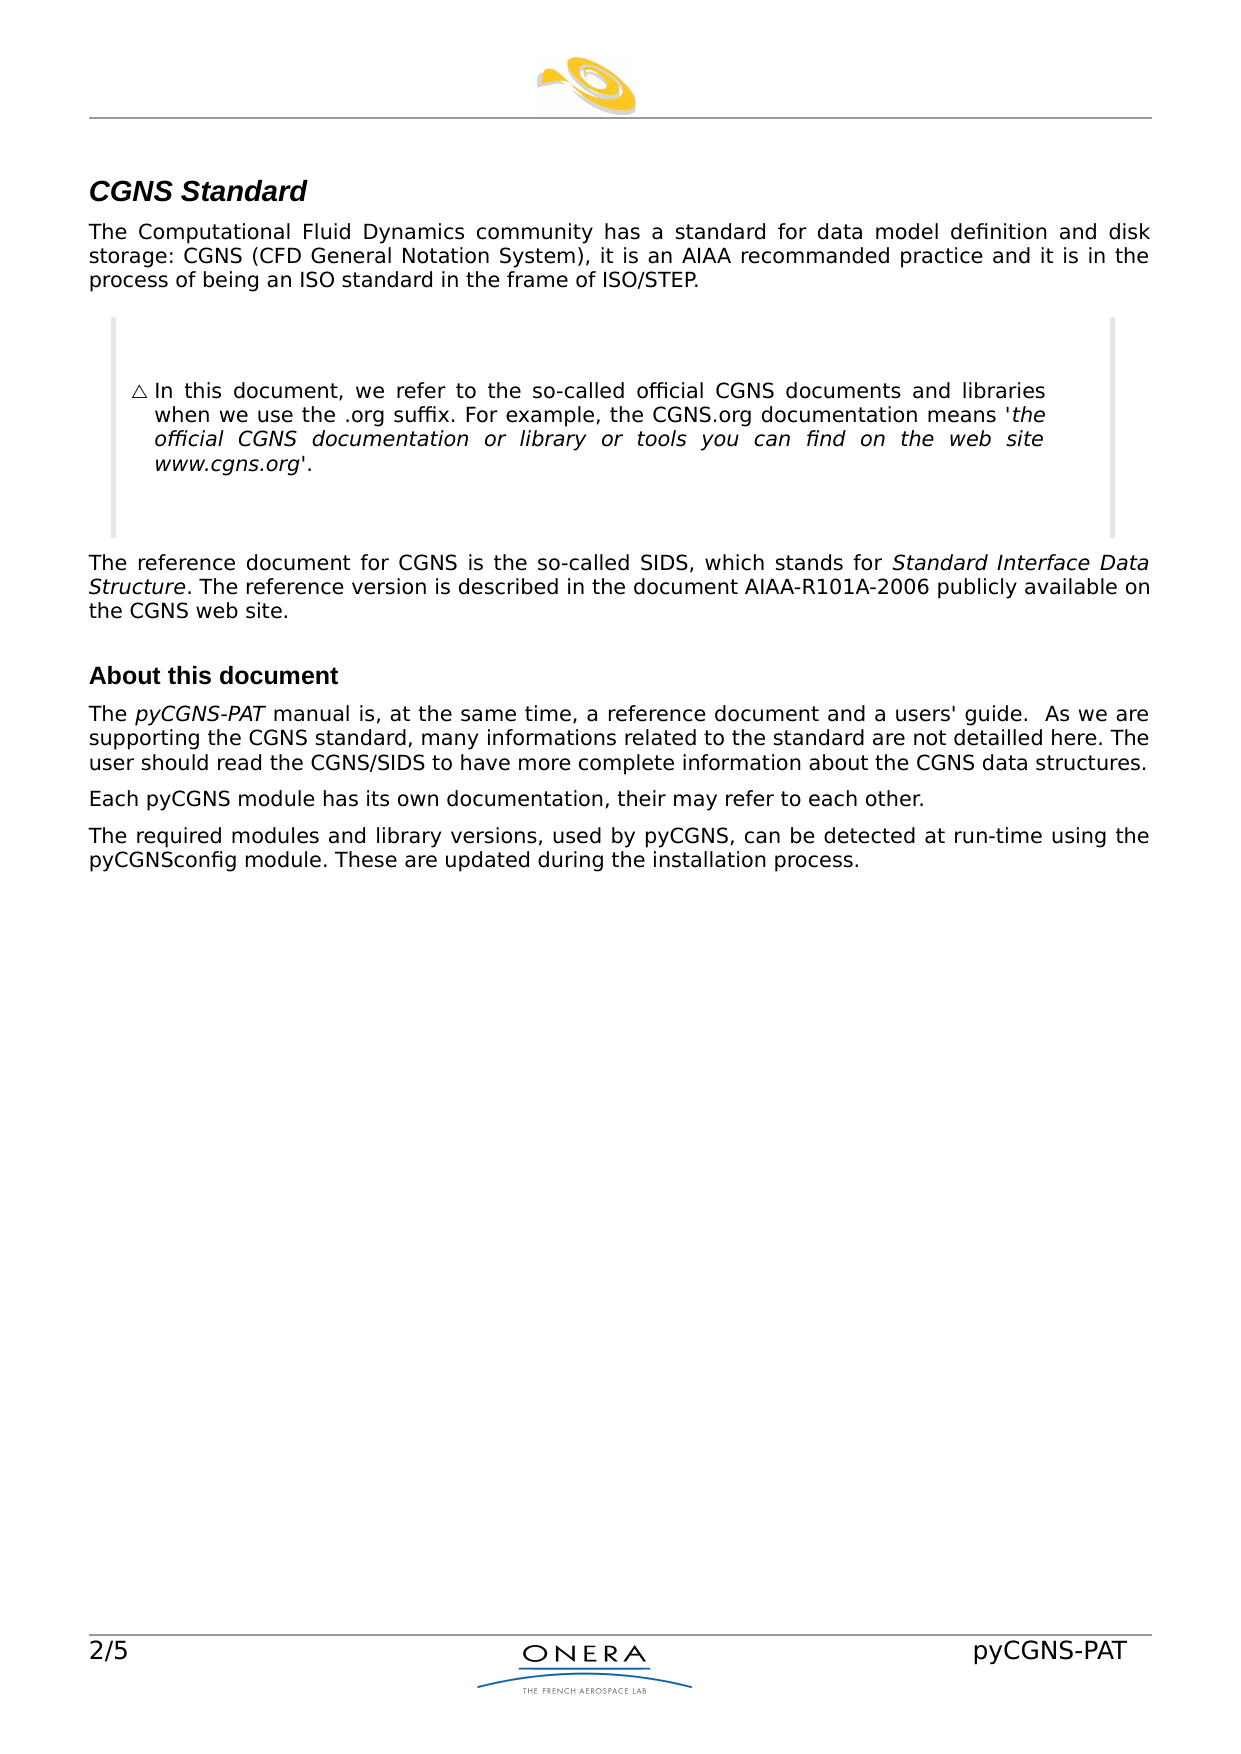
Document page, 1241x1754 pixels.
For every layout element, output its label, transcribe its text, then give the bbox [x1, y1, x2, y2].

list In this document, we refer to the so-called official CGNS documents and libraries when we use the .org suffix. For example, the CGNS.org documentation means 'the official CGNS documentation or library or tools you can find on the web site www.cgns.org'. [116, 317, 1110, 538]
text The required modules and library versions, used by pyCGNS, can be detected at run-time using the pyCGNSconfig module. These are updated during the installation process. [88, 824, 1152, 873]
text The Computational Fluid Dynamics community has a standard for data model definition and disk storage: CGNS (CFD General Notation System), it is an AIAA recommanded practice and it is in the process of being an ISO standard in the frame of ISO/STEP. [88, 220, 1152, 293]
text Each pyCGNS module has its own documentation, their may refer to each other. [88, 787, 1152, 812]
text The reference document for CGNS is the so-called SIDS, which stands for Standard Interface Data Structure. The reference version is described in the document AIAA-R101A-2006 publicly available on the CGNS web site. [88, 551, 1152, 623]
text The pyCGNS-PAT manual is, at the same time, a reference document and a users' guide. As we are supporting the CGNS standard, many informations related to the standard are not detailled here. The user should read the CGNS/SIDS to have more complete information about the CGNS data structures. [88, 702, 1152, 775]
subtitle About this document [88, 661, 1152, 690]
picture [477, 1645, 692, 1694]
subtitle CGNS Standard [56, 174, 1152, 207]
picture [537, 57, 636, 115]
